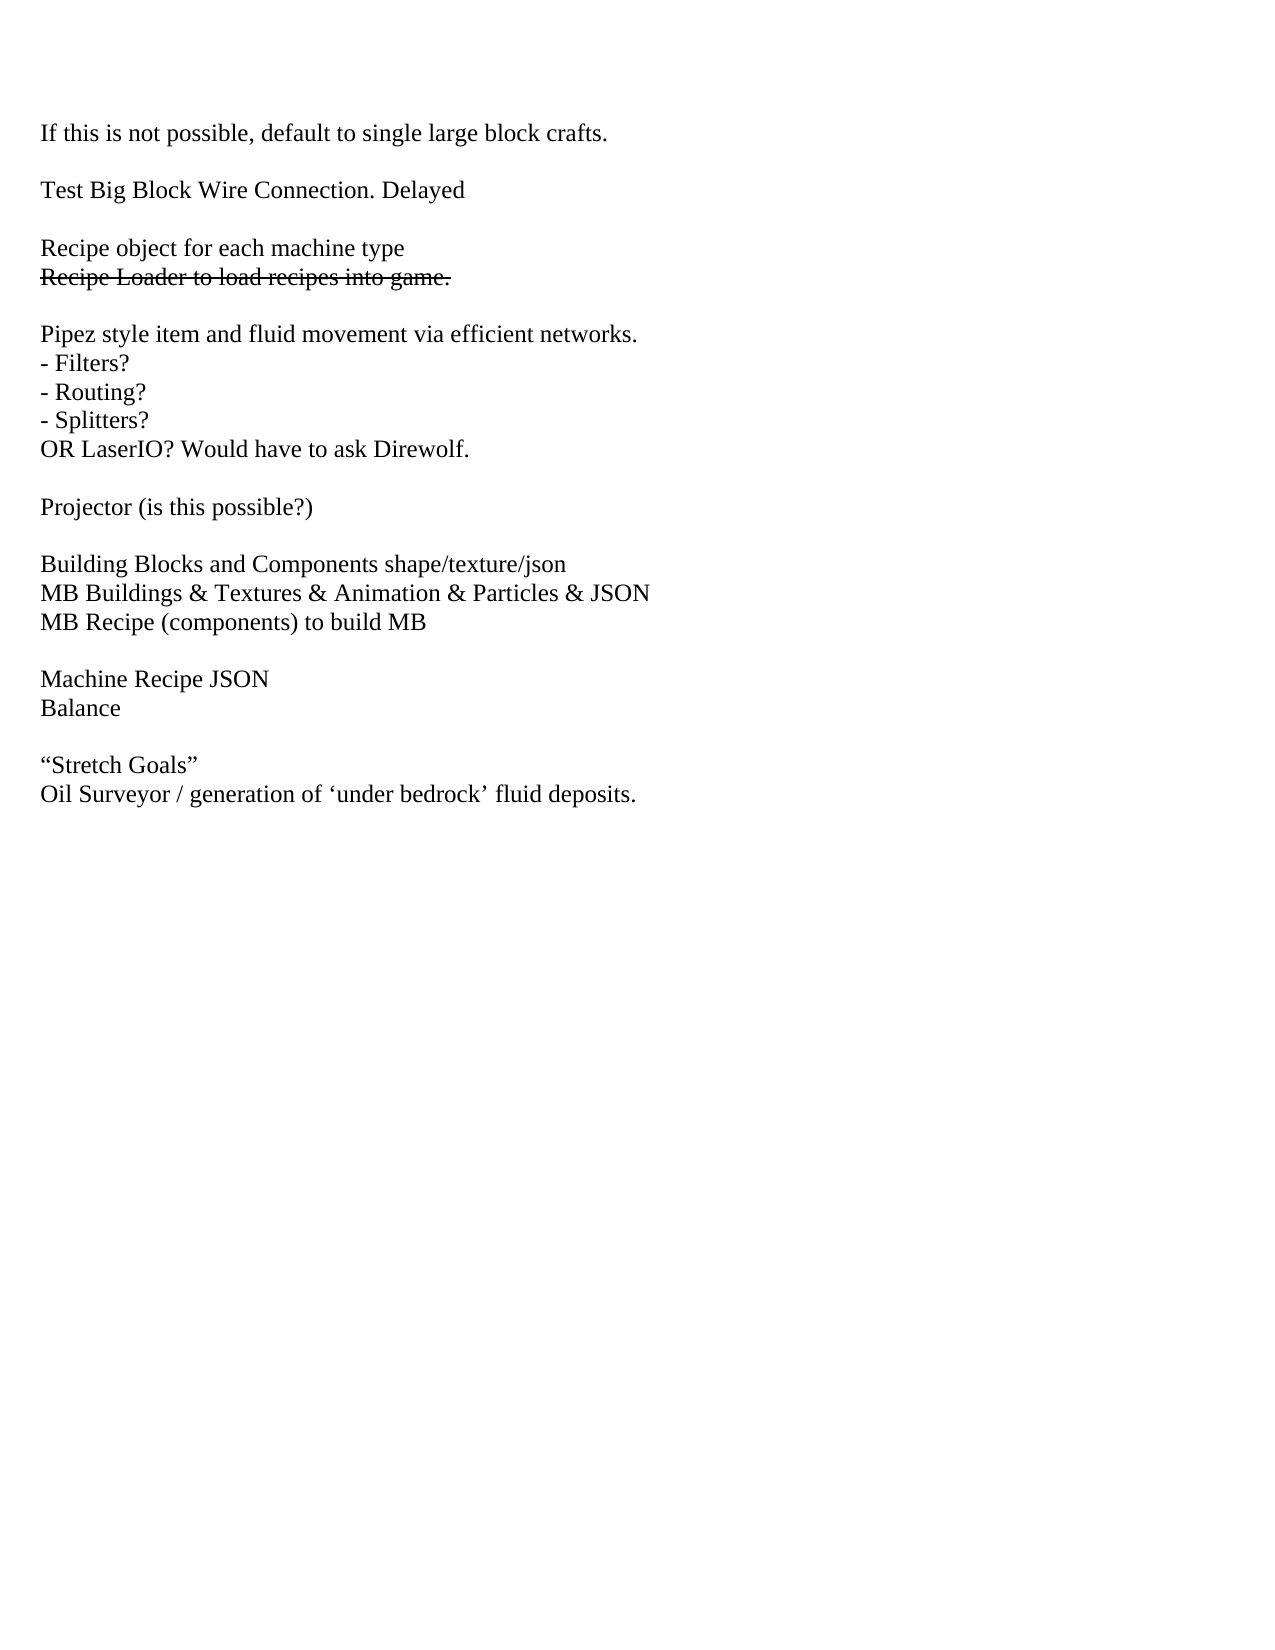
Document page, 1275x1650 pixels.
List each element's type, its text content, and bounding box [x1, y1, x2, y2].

text - Splitters? [40, 406, 1184, 434]
text - Routing? [40, 377, 1184, 406]
text MB Recipe (components) to build MB [40, 607, 1184, 636]
text Test Big Block Wire Connection. Delayed [40, 176, 1184, 204]
text - Filters? [40, 348, 1184, 377]
text MB Buildings & Textures & Animation & Particles & JSON [40, 578, 1184, 607]
text Oil Surveyor / generation of ‘under bedrock’ fluid deposits. [40, 779, 1184, 808]
text Projector (is this possible?) [40, 492, 1184, 521]
text Recipe Loader to load recipes into game. [40, 262, 1184, 291]
text Building Blocks and Components shape/texture/json [40, 549, 1184, 578]
text OR LaserIO? Would have to ask Direwolf. [40, 434, 1184, 463]
text If this is not possible, default to single large block crafts. [40, 118, 1184, 147]
text “Stretch Goals” [40, 751, 1184, 779]
text Recipe object for each machine type [40, 233, 1184, 262]
text Machine Recipe JSON Balance [40, 664, 1184, 722]
text Pipez style item and fluid movement via efficient networks. [40, 319, 1184, 348]
